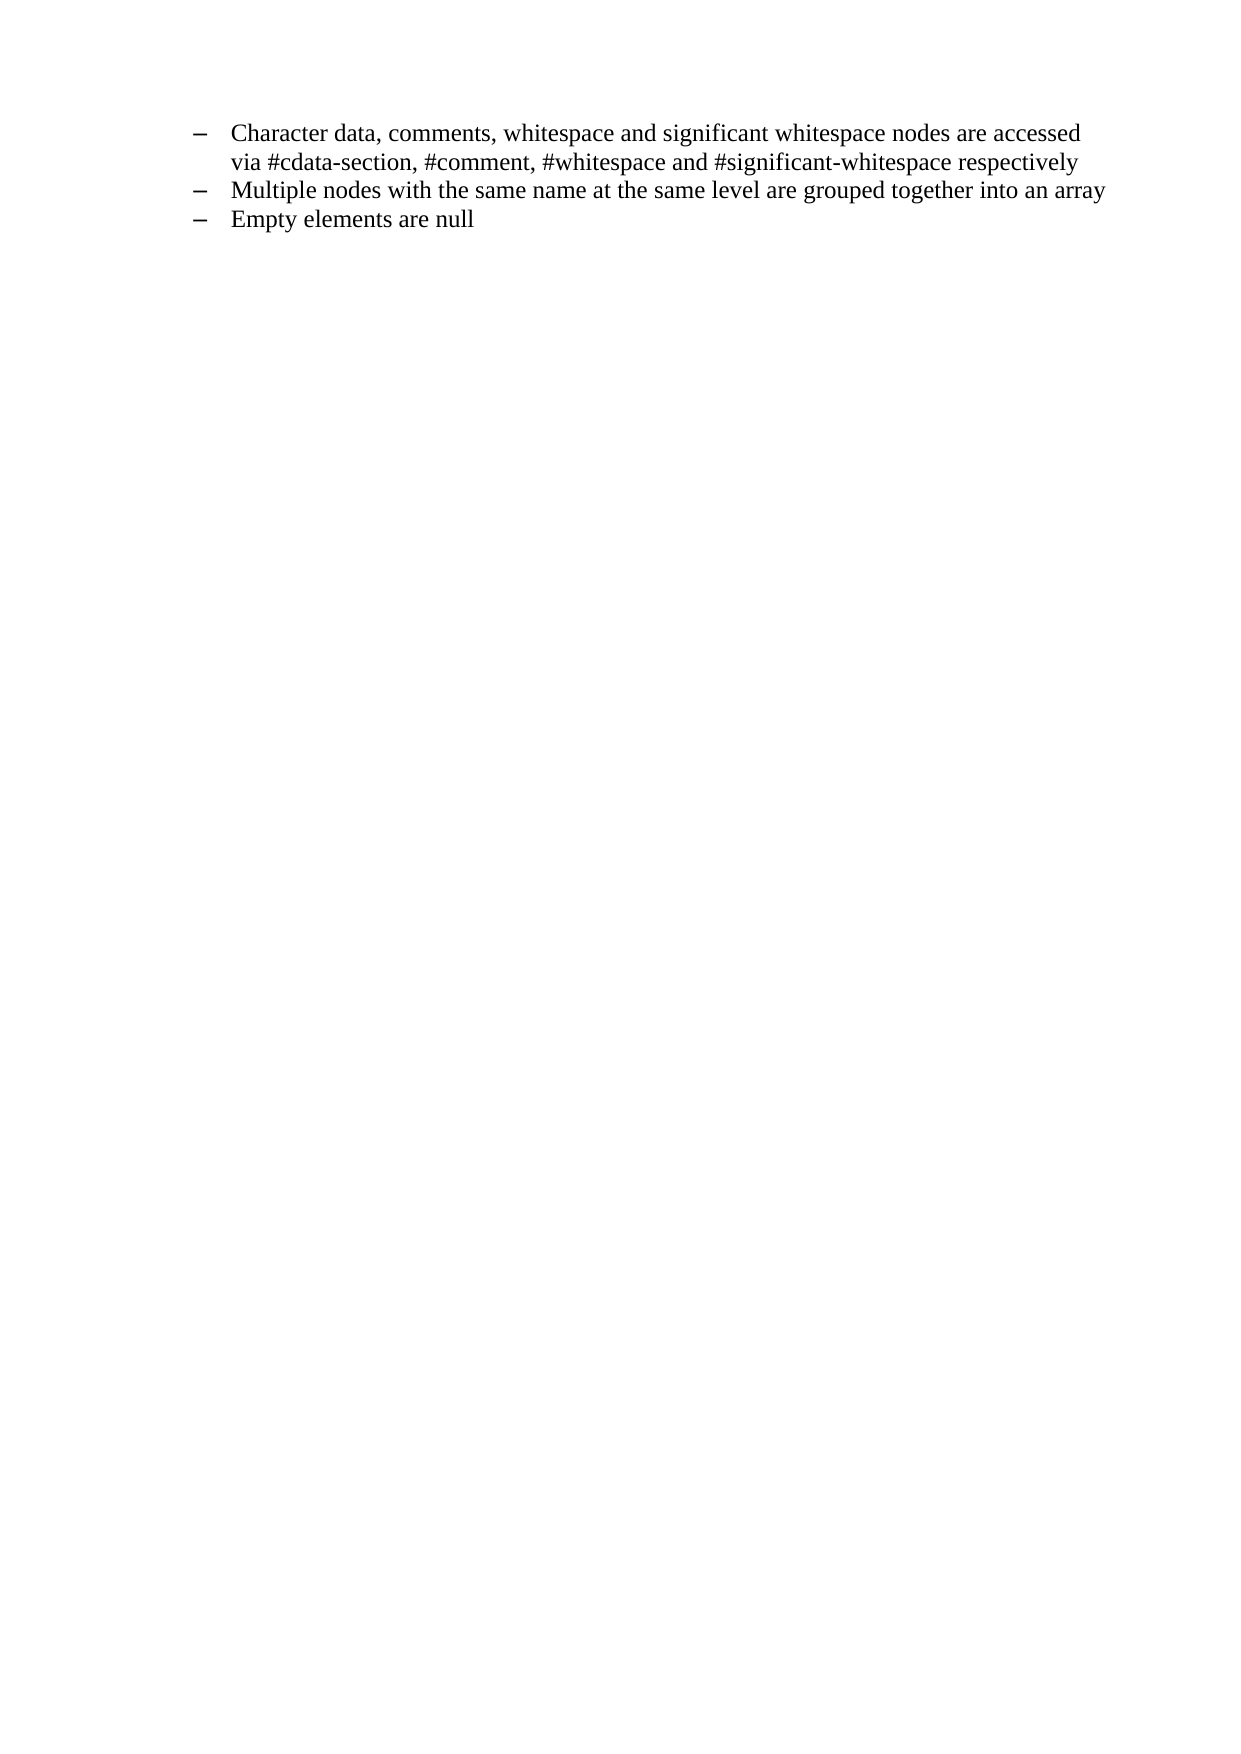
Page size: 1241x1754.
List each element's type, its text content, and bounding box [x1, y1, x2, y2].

list via #cdata-section, #comment, #whitespace and #significant-whitespace respectively [193, 147, 1122, 176]
list Character data, comments, whitespace and significant whitespace nodes are accessed [193, 118, 1122, 147]
list Empty elements are null [193, 204, 1122, 233]
list Multiple nodes with the same name at the same level are grouped together into an array [193, 176, 1122, 204]
